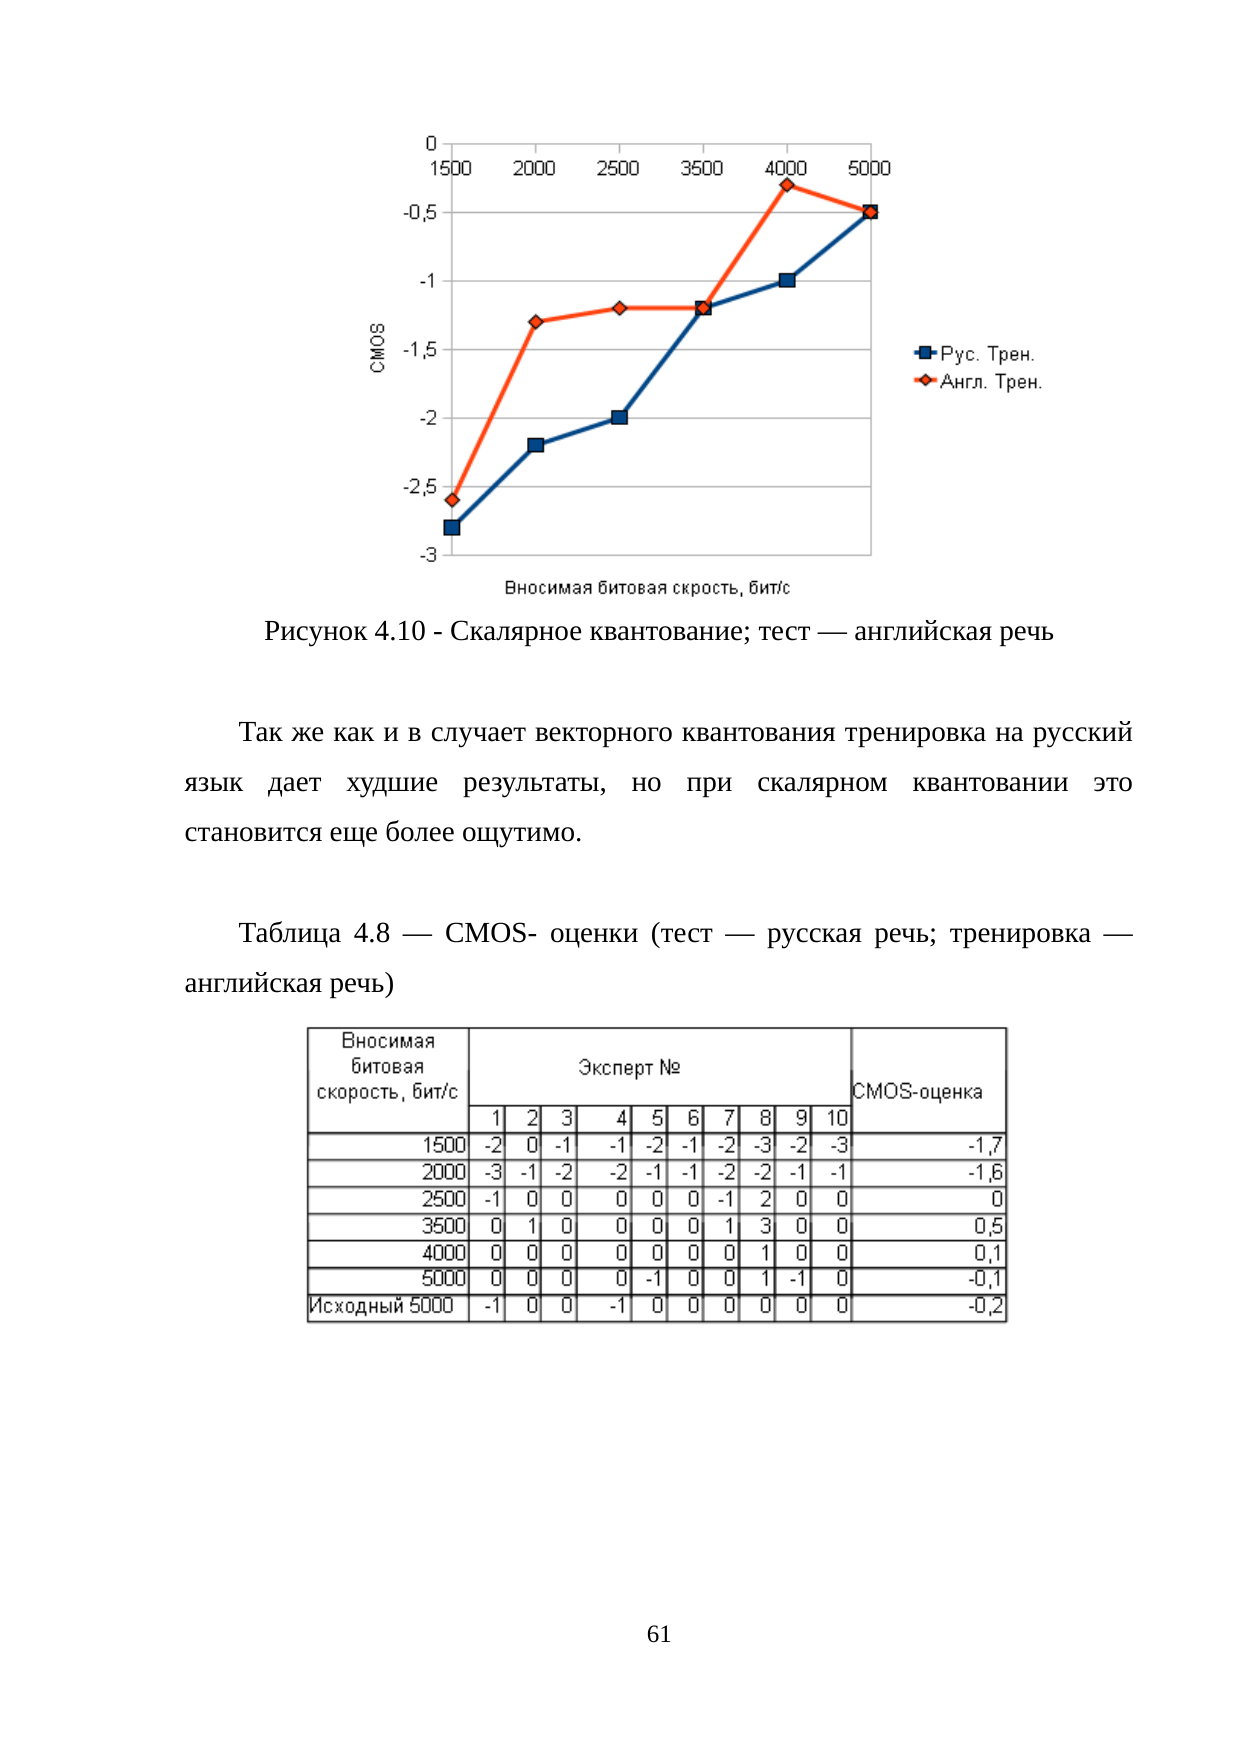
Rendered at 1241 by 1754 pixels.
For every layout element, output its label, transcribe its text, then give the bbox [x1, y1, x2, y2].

text Так же как и в случает векторного квантования тренировка на русский язык дает худшие результаты, но при скалярном квантовании это становится еще более ощутимо. [184, 714, 1134, 848]
text Рисунок 4.10 - Скалярное квантование; тест — английская речь [184, 106, 1134, 647]
text Таблица 4.8 — CMOS- оценки (тест — русская речь; тренировка — английская речь) [184, 915, 1134, 999]
